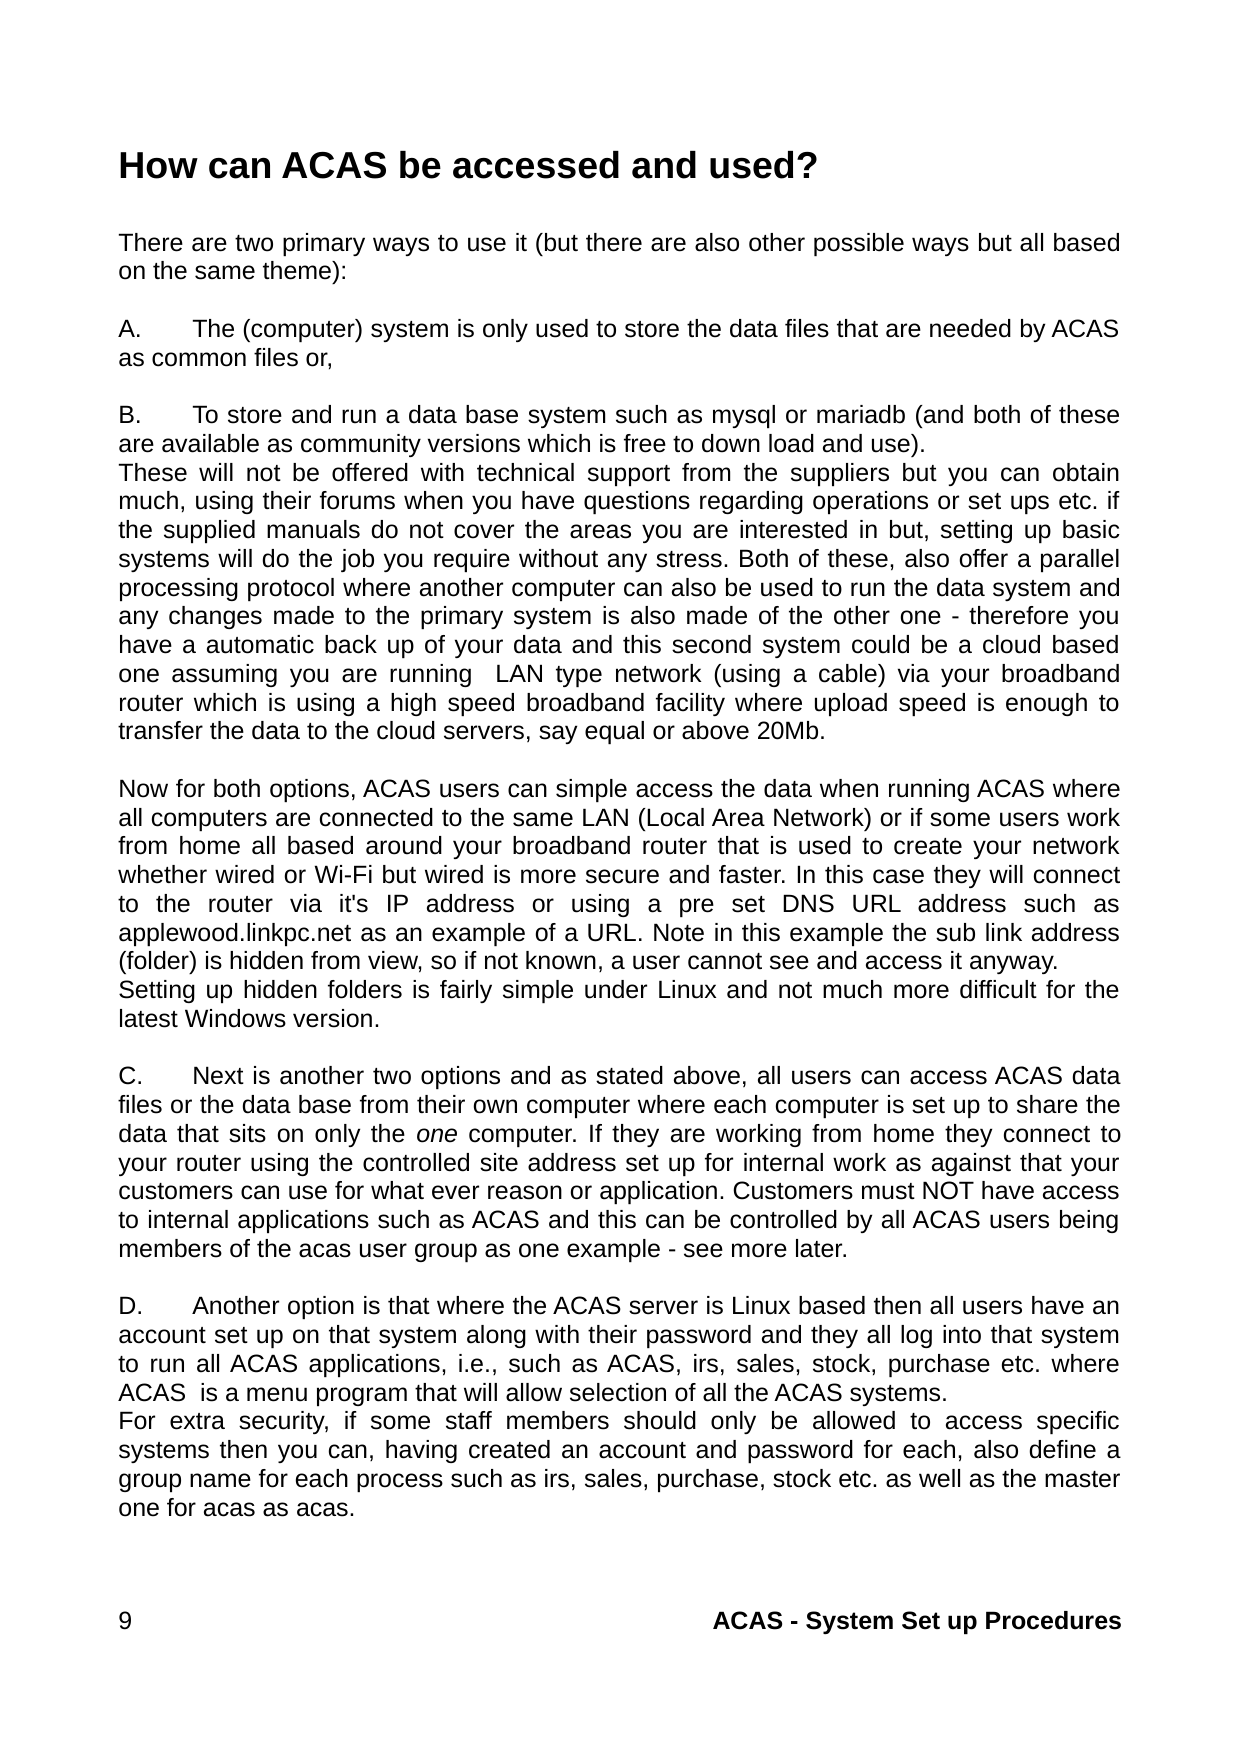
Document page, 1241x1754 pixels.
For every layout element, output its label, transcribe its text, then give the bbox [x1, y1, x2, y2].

text C. Next is another two options and as stated above, all users can access ACAS data files or the data base from their own computer where each computer is set up to share the data that sits on only the one computer. If they are working from home they connect to your router using the controlled site address set up for internal work as against that your customers can use for what ever reason or application. Customers must NOT have access to internal applications such as ACAS and this can be controlled by all ACAS users being members of the acas user group as one example - see more later. [118, 1061, 1122, 1262]
subtitle How can ACAS be accessed and used? [118, 143, 1122, 186]
text There are two primary ways to use it (but there are also other possible ways but all based on the same theme): [118, 227, 1122, 285]
text A. The (computer) system is only used to store the data files that are needed by ACAS as common files or, [118, 314, 1122, 371]
text Now for both options, ACAS users can simple access the data when running ACAS where all computers are connected to the same LAN (Local Area Network) or if some users work from home all based around your broadband router that is used to create your network whether wired or Wi-Fi but wired is more secure and faster. In this case they will connect to the router via it's IP address or using a pre set DNS URL address such as applewood.linkpc.net as an example of a URL. Note in this example the sub link address (folder) is hidden from view, so if not known, a user cannot see and access it anyway. [118, 774, 1122, 975]
text D. Another option is that where the ACAS server is Linux based then all users have an account set up on that system along with their password and they all log into that system to run all ACAS applications, i.e., such as ACAS, irs, sales, stock, purchase etc. where ACAS is a menu program that will allow selection of all the ACAS systems. [118, 1291, 1122, 1406]
text B. To store and run a data base system such as mysql or mariadb (and both of these are available as community versions which is free to down load and use). [118, 400, 1122, 457]
text For extra security, if some staff members should only be allowed to access specific systems then you can, having created an account and password for each, also define a group name for each process such as irs, sales, purchase, stock etc. as well as the master one for acas as acas. [118, 1406, 1122, 1521]
text Setting up hidden folders is fairly simple under Linux and not much more difficult for the latest Windows version. [118, 975, 1122, 1032]
text These will not be offered with technical support from the suppliers but you can obtain much, using their forums when you have questions regarding operations or set ups etc. if the supplied manuals do not cover the areas you are interested in but, setting up basic systems will do the job you require without any stress. Both of these, also offer a parallel processing protocol where another computer can also be used to run the data system and any changes made to the primary system is also made of the other one - therefore you have a automatic back up of your data and this second system could be a cloud based one assuming you are running LAN type network (using a cable) via your broadband router which is using a high speed broadband facility where upload speed is enough to transfer the data to the cloud servers, say equal or above 20Mb. [118, 457, 1122, 745]
